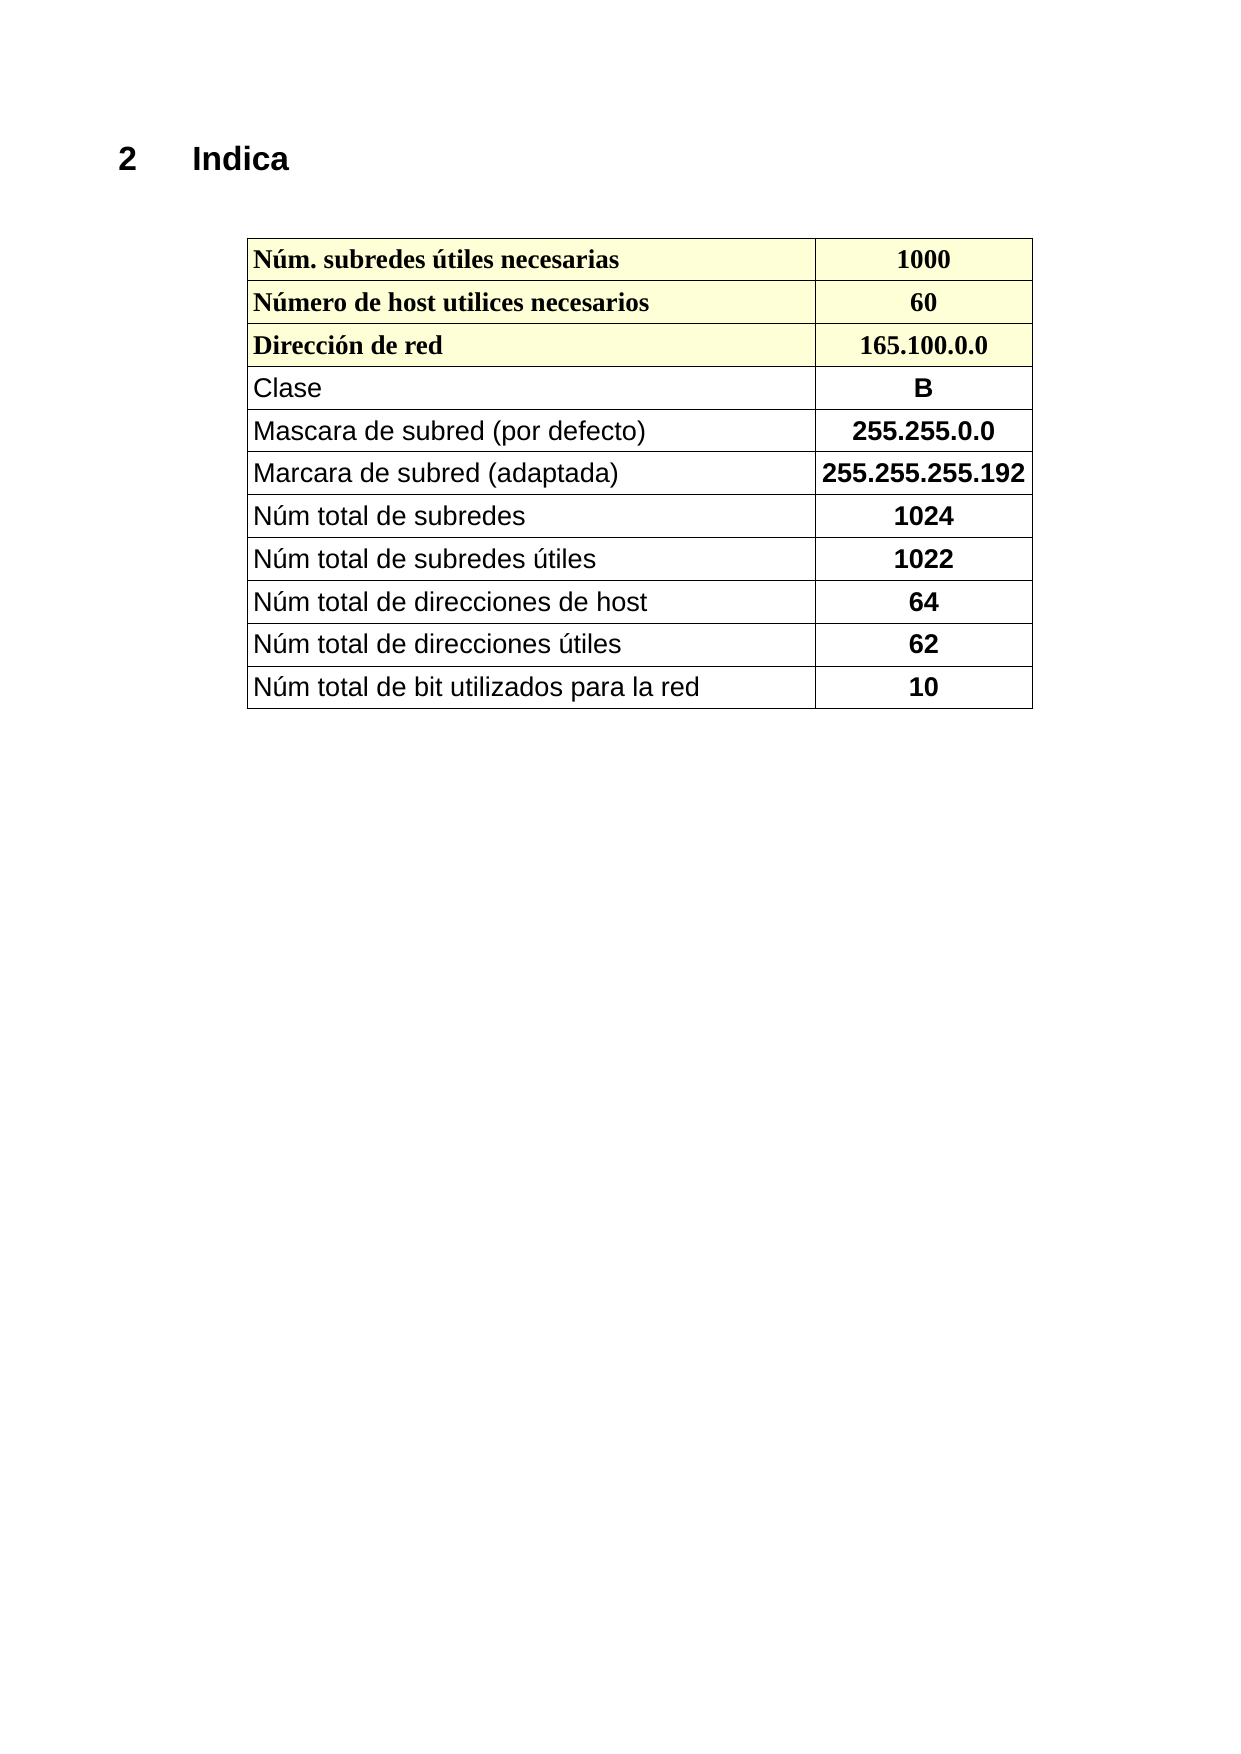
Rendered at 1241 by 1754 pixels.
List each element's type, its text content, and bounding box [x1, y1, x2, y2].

table_cell 165.100.0.0 [816, 324, 1032, 366]
table_cell Dirección de red [248, 324, 815, 366]
table_cell 255.255.255.192 [816, 452, 1032, 494]
table_cell 255.255.0.0 [816, 410, 1032, 451]
table_cell 60 [816, 281, 1032, 323]
table_cell Núm total de subredes [248, 495, 815, 537]
table_cell 1024 [816, 495, 1032, 537]
table_cell B [816, 367, 1032, 409]
table_header 1000 [816, 239, 1032, 280]
table_cell 62 [816, 624, 1032, 666]
table_cell 64 [816, 581, 1032, 623]
table_header Núm. subredes útiles necesarias [248, 239, 815, 280]
table_cell 1022 [816, 538, 1032, 580]
table_cell Núm total de direcciones de host [248, 581, 815, 623]
table_cell 10 [816, 667, 1032, 708]
table_cell Mascara de subred (por defecto) [248, 410, 815, 451]
table_cell Núm total de subredes útiles [248, 538, 815, 580]
table_cell Núm total de bit utilizados para la red [248, 667, 815, 708]
table_cell Marcara de subred (adaptada) [248, 452, 815, 494]
table_cell Clase [248, 367, 815, 409]
subtitle Indica [118, 139, 1122, 178]
table_cell Número de host utilices necesarios [248, 281, 815, 323]
table_cell Núm total de direcciones útiles [248, 624, 815, 666]
